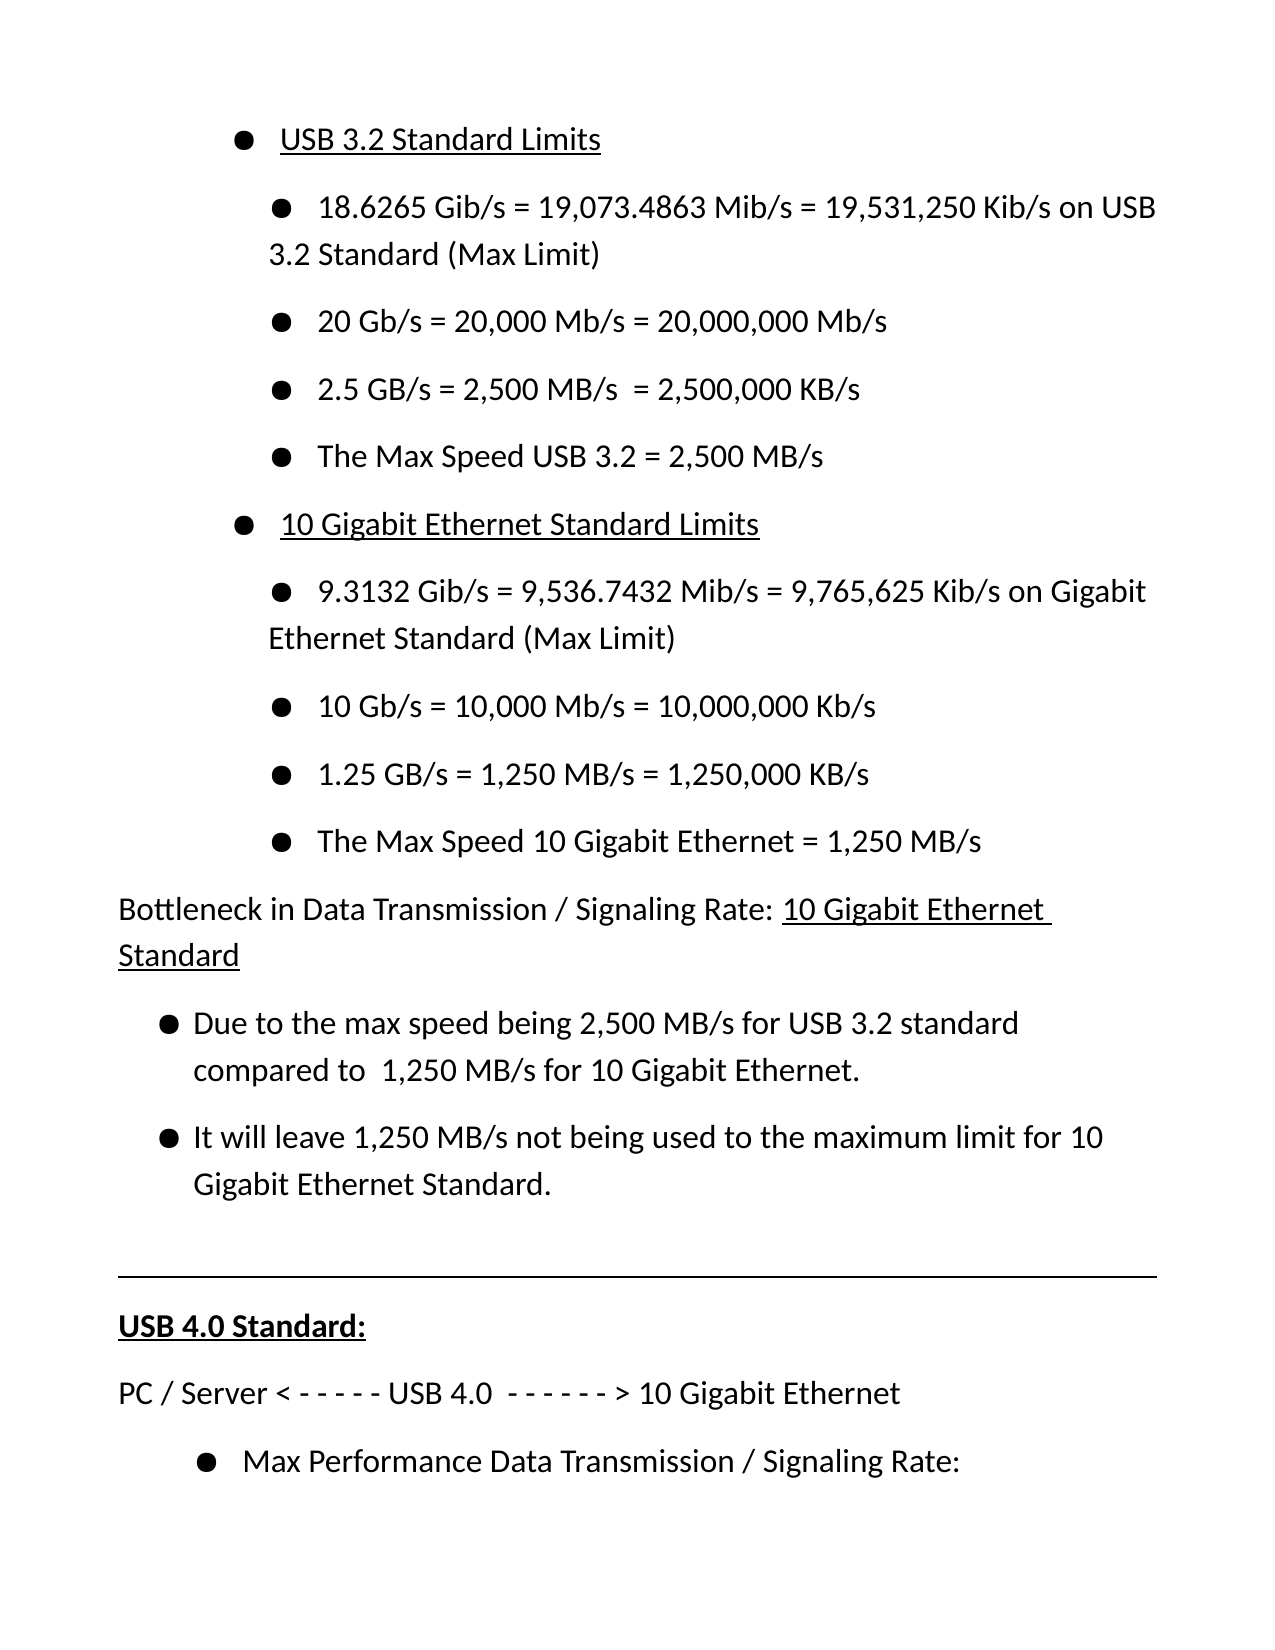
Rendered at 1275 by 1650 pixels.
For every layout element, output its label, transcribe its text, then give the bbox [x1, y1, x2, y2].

list 2.5 GB/s = 2,500 MB/s = 2,500,000 KB/s [268, 368, 1157, 408]
text Bottleneck in Data Transmission / Signaling Rate: 10 Gigabit Ethernet Standard [118, 888, 1157, 975]
list 20 Gb/s = 20,000 Mb/s = 20,000,000 Mb/s [268, 300, 1157, 341]
list The Max Speed USB 3.2 = 2,500 MB/s [268, 435, 1157, 476]
list 1.25 GB/s = 1,250 MB/s = 1,250,000 KB/s [268, 752, 1157, 793]
list 9.3132 Gib/s = 9,536.7432 Mib/s = 9,765,625 Kib/s on Gigabit Ethernet Standard (Max Limit) [268, 571, 1157, 658]
list It will leave 1,250 MB/s not being used to the maximum limit for 10 Gigabit Ethernet Standard. [156, 1116, 1157, 1204]
text PC / Server < - - - - - USB 4.0 - - - - - - > 10 Gigabit Ethernet [118, 1372, 1157, 1413]
list USB 3.2 Standard Limits [231, 118, 1157, 159]
text USB 4.0 Standard: [118, 1305, 1157, 1345]
list 10 Gigabit Ethernet Standard Limits [231, 503, 1157, 544]
list Max Performance Data Transmission / Signaling Rate: [193, 1440, 1157, 1481]
list 18.6265 Gib/s = 19,073.4863 Mib/s = 19,531,250 Kib/s on USB 3.2 Standard (Max Limit) [268, 186, 1157, 273]
list Due to the max speed being 2,500 MB/s for USB 3.2 standard compared to 1,250 MB/s for 10 Gigabit Ethernet. [156, 1002, 1157, 1089]
list The Max Speed 10 Gigabit Ethernet = 1,250 MB/s [268, 820, 1157, 861]
list 10 Gb/s = 10,000 Mb/s = 10,000,000 Kb/s [268, 685, 1157, 726]
